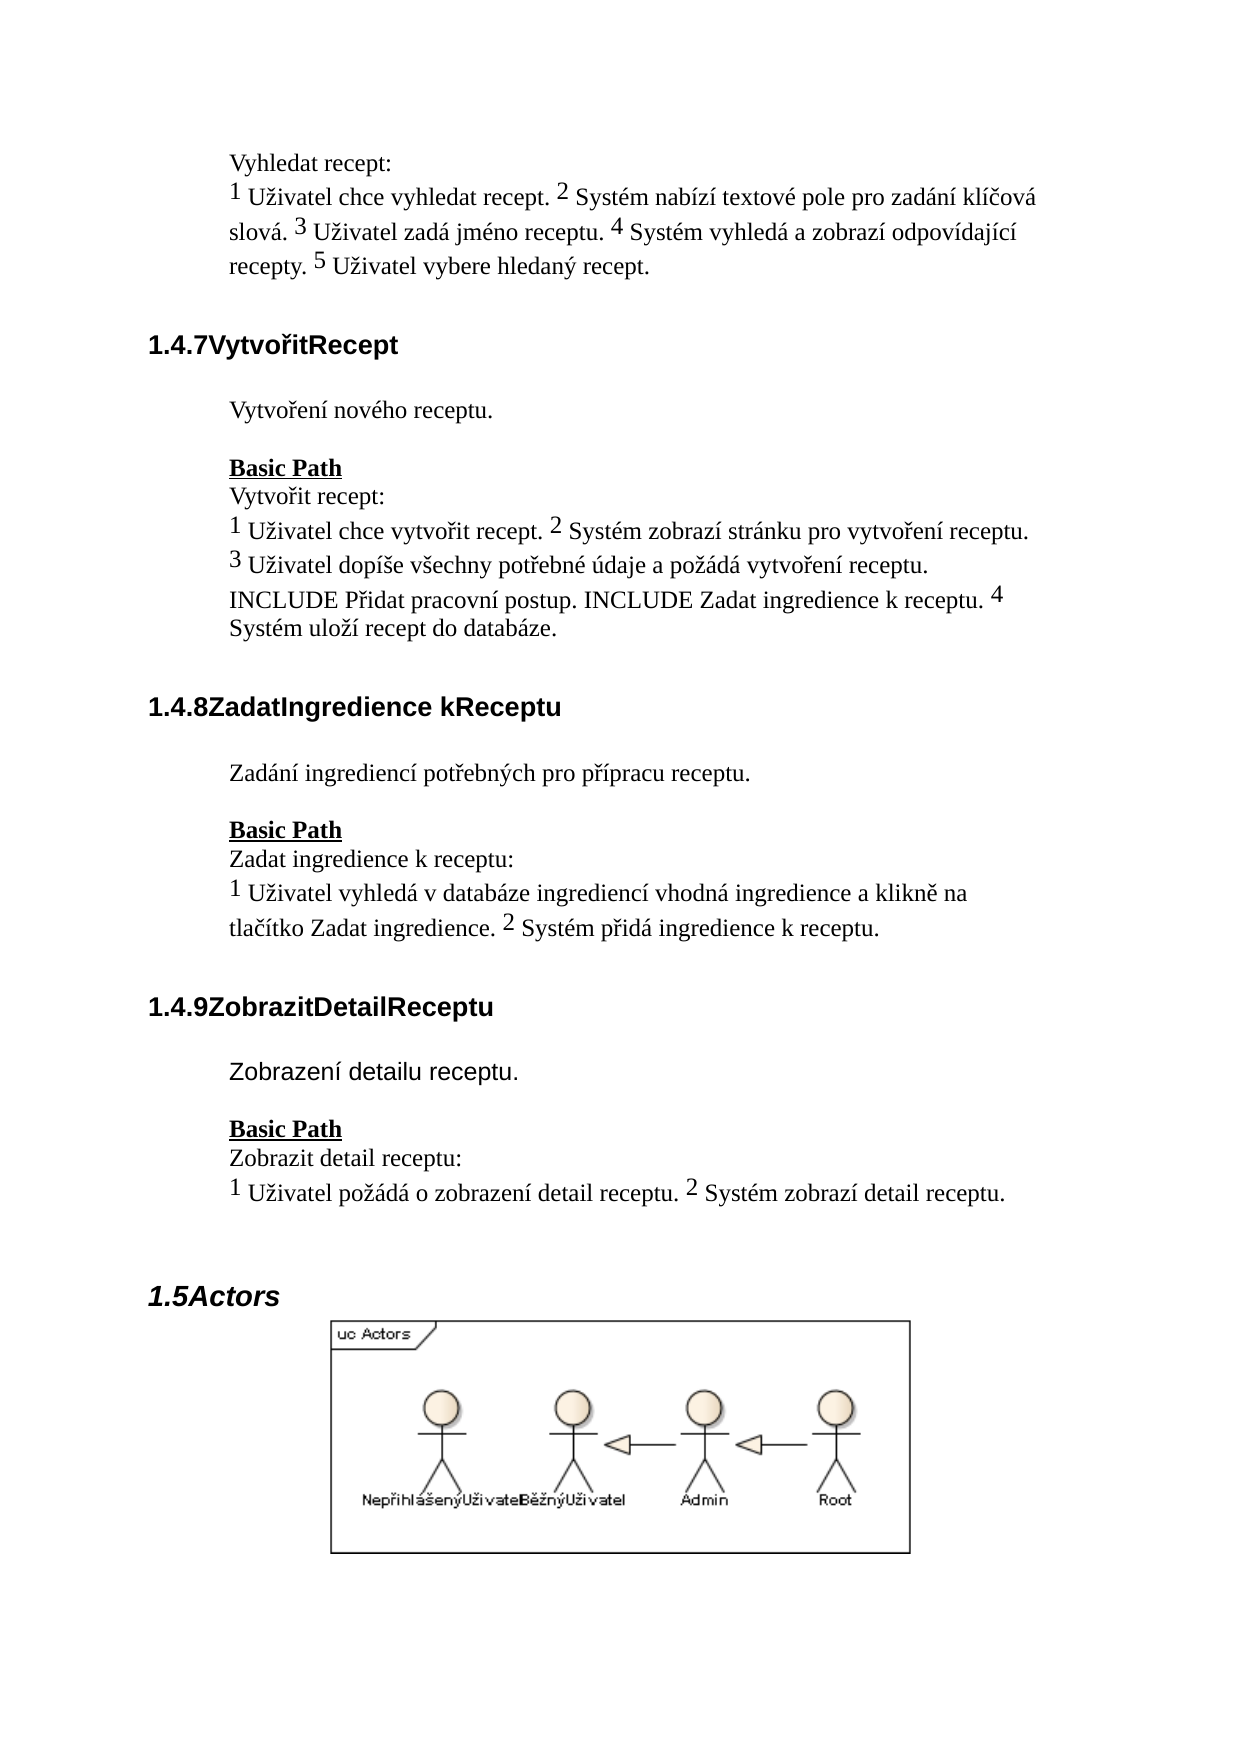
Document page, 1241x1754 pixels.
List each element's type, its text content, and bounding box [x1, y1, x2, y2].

subtitle Actors [148, 1279, 1093, 1313]
table_header Vytvoření nového receptu. Basic Path Vytvořit recept: 1 Uživatel chce vytvořit recept. 2 Systém zobrazí stránku pro vytvoření receptu. 3 Uživatel dopíše všechny potřebné údaje a požádá vytvoření receptu. INCLUDE Přidat pracovní postup. INCLUDE Zadat ingredience k receptu. 4 Systém uloží recept do databáze. [223, 395, 1048, 642]
subtitle ZobrazitDetailReceptu [148, 991, 1093, 1022]
picture [329, 1319, 911, 1554]
table_header Vyhledat recept: 1 Uživatel chce vyhledat recept. 2 Systém nabízí textové pole pro zadání klíčová slová. 3 Uživatel zadá jméno receptu. 4 Systém vyhledá a zobrazí odpovídající recepty. 5 Uživatel vybere hledaný recept. [223, 148, 1048, 280]
table_header Zadání ingrediencí potřebných pro přípracu receptu. Basic Path Zadat ingredience k receptu: 1 Uživatel vyhledá v databáze ingrediencí vhodná ingredience a klikně na tlačítko Zadat ingredience. 2 Systém přidá ingredience k receptu. [223, 758, 1048, 942]
subtitle ZadatIngredience kReceptu [148, 691, 1093, 723]
table_header Zobrazení detailu receptu. Basic Path Zobrazit detail receptu: 1 Uživatel požádá o zobrazení detail receptu. 2 Systém zobrazí detail receptu. [223, 1057, 1048, 1206]
subtitle VytvořitRecept [148, 329, 1093, 360]
